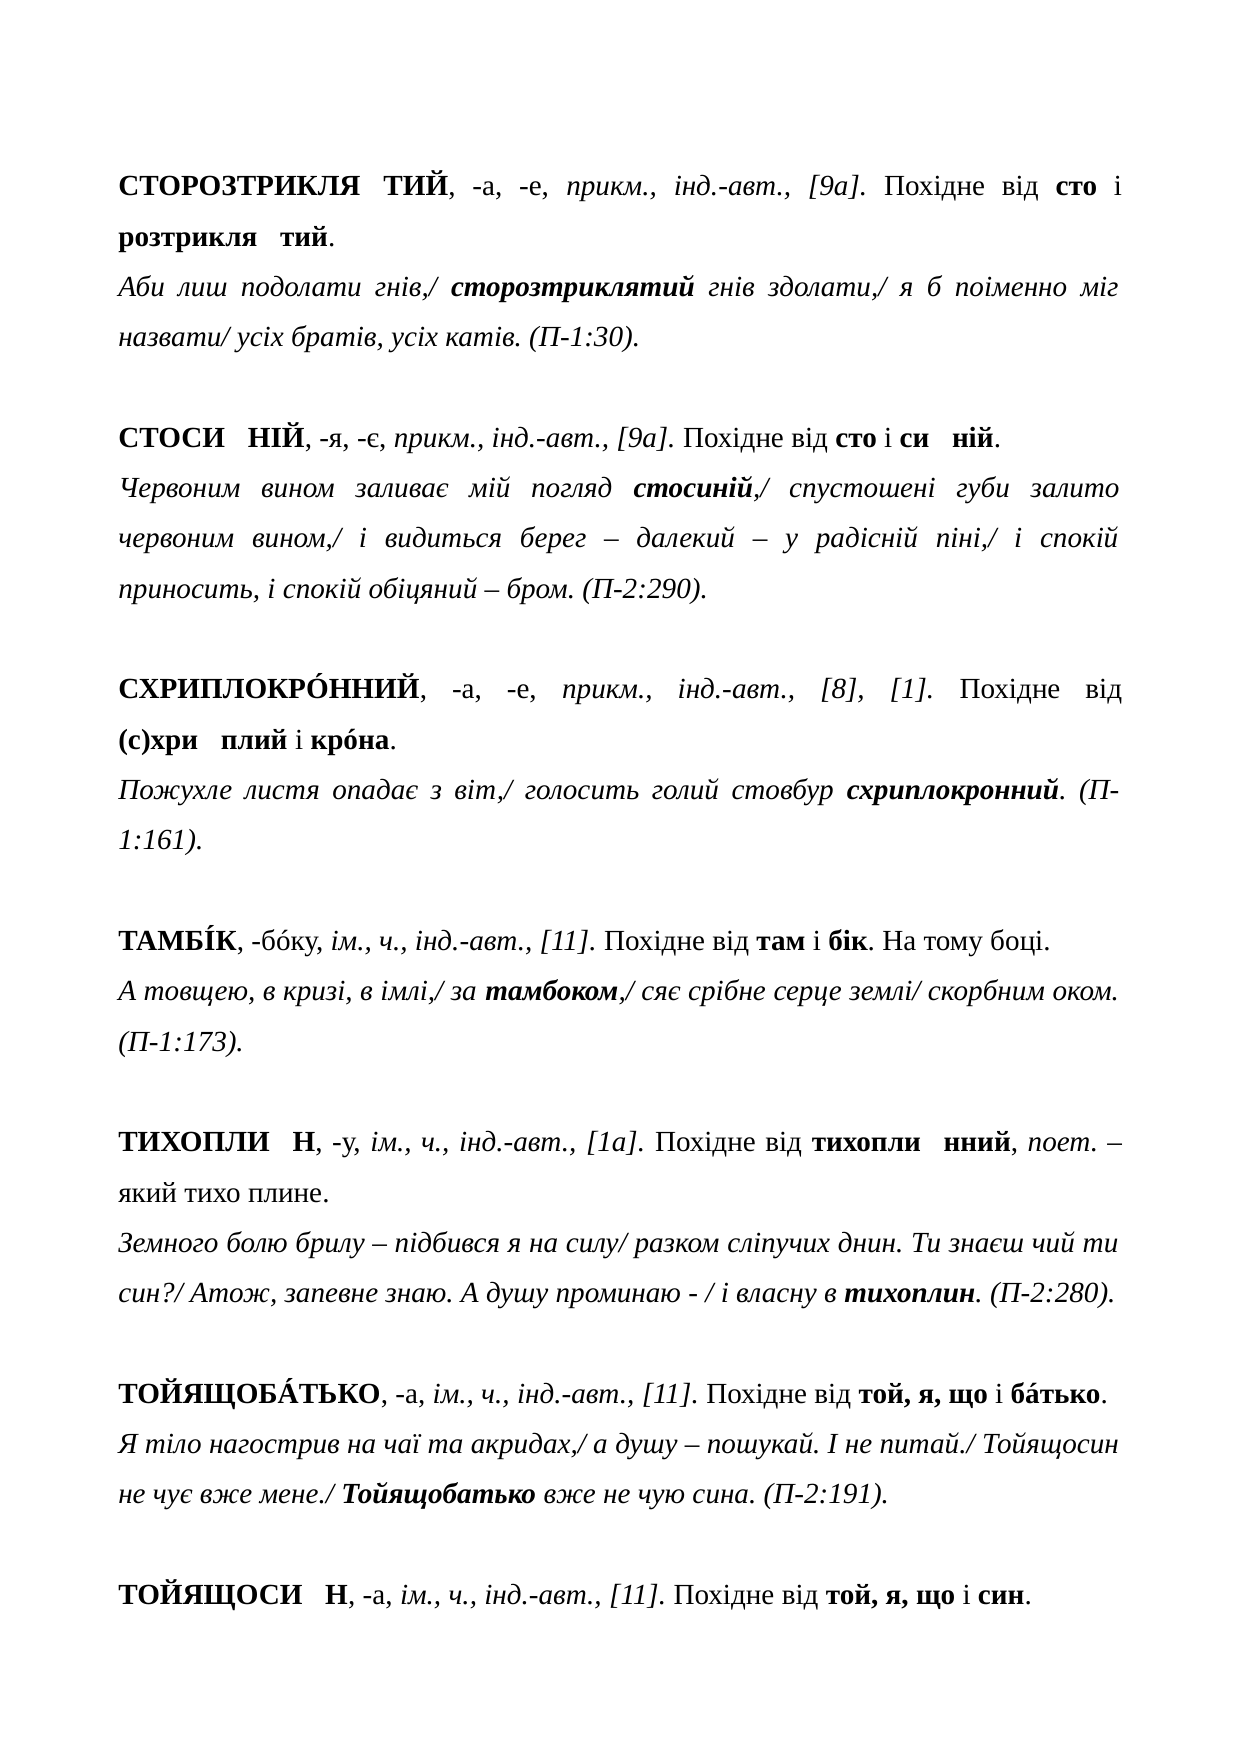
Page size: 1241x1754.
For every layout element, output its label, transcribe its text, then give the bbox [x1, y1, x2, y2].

text Тамбíк, -бóку, ім., ч., інд.-авт., [11]. Похідне від там і бік. На тому боці. [118, 923, 1122, 957]
text Тойящобáтько, -а, ім., ч., інд.-авт., [11]. Похідне від той, я, що і бáтько. [118, 1376, 1122, 1409]
text Пожухле листя опадає з віт,/ голосить голий стовбур схриплокронний. (П-1:161). [118, 772, 1122, 856]
text Сторозтриклятий, -а, -е, прикм., інд.-авт., [9а]. Похідне від сто і розтриклятий. [118, 168, 1122, 252]
text Я тіло нагострив на чаї та акридах,/ а душу – пошукай. І не питай./ Тойящосин не чує вже мене./ Тойящобатько вже не чую сина. (П-2:191). [118, 1426, 1122, 1510]
text А товщею, в кризі, в імлі,/ за тамбоком,/ сяє срібне серце землі/ скорбним оком. (П-1:173). [118, 973, 1122, 1057]
text Стосиній, -я, -є, прикм., інд.-авт., [9а]. Похідне від сто і синій. [118, 420, 1122, 453]
text Червоним вином заливає мій погляд стосиній,/ спустошені губи залито червоним вином,/ і видиться берег – далекий – у радісній піні,/ і спокій приносить, і спокій обіцяний – бром. (П-2:290). [118, 470, 1122, 604]
text Тойящосин, -а, ім., ч., інд.-авт., [11]. Похідне від той, я, що і син. [118, 1577, 1122, 1611]
text Схриплокрóнний, -а, -е, прикм., інд.-авт., [8], [1]. Похідне від (с)хриплий і крóна. [118, 672, 1122, 755]
text Тихоплин, -у, ім., ч., інд.-авт., [1а]. Похідне від тихоплинний, поет. – який тихо плине. [118, 1124, 1122, 1208]
text Аби лиш подолати гнів,/ сторозтриклятий гнів здолати,/ я б поіменно міг назвати/ усіх братів, усіх катів. (П-1:30). [118, 269, 1122, 353]
text Земного болю брилу – підбився я на силу/ разком сліпучих днин. Ти знаєш чий ти син?/ Атож, запевне знаю. А душу проминаю - / і власну в тихоплин. (П-2:280). [118, 1225, 1122, 1309]
